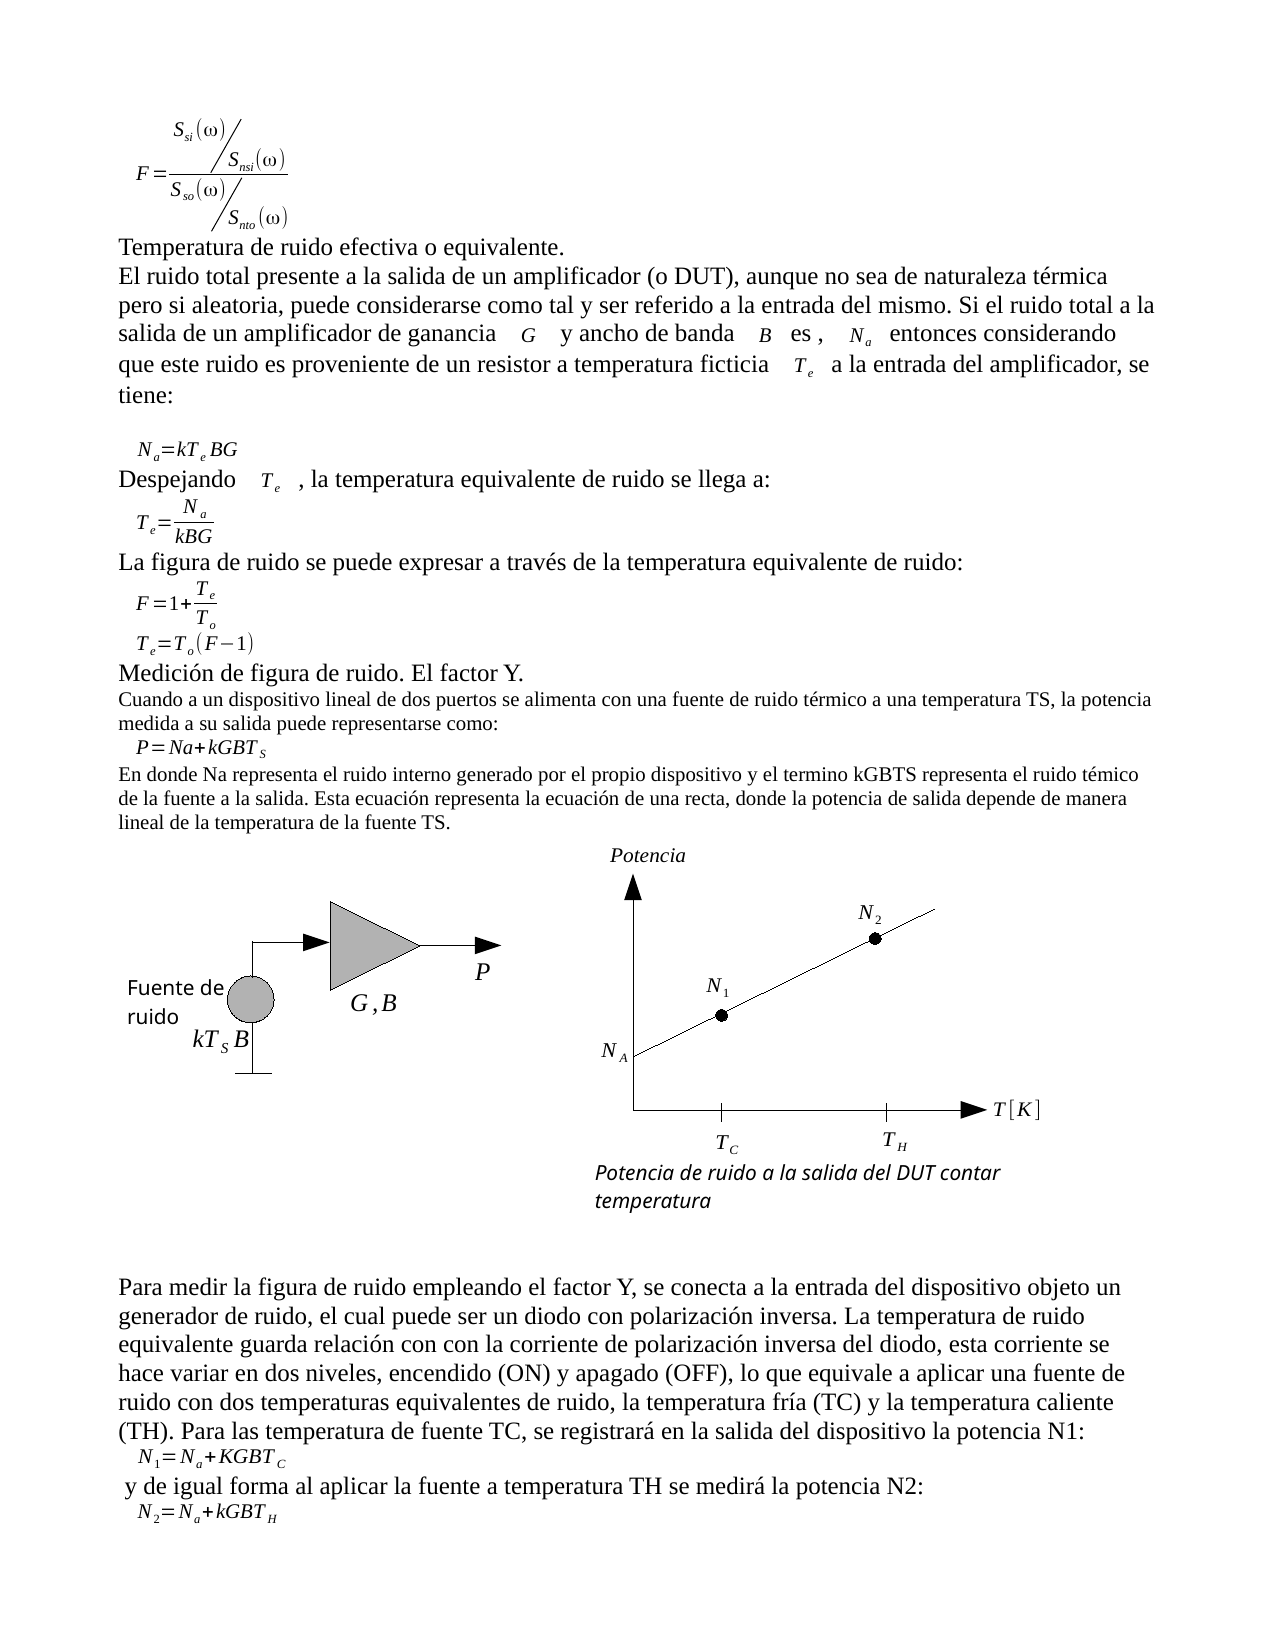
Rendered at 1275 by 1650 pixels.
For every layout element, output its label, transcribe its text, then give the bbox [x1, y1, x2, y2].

text Cuando a un dispositivo lineal de dos puertos se alimenta con una fuente de ruido térmico a una temperatura TS, la potencia medida a su salida puede representarse como: [118, 687, 1157, 735]
text La figura de ruido se puede expresar a través de la temperatura equivalente de ruido: [118, 547, 1157, 576]
text Potencia de ruido a la salida del DUT contar temperatura [594, 857, 1046, 1214]
text Para medir la figura de ruido empleando el factor Y, se conecta a la entrada del dispositivo objeto un generador de ruido, el cual puede ser un diodo con polarización inversa. La temperatura de ruido equivalente guarda relación con con la corriente de polarización inversa del diodo, esta corriente se hace variar en dos niveles, encendido (ON) y apagado (OFF), lo que equivale a aplicar una fuente de ruido con dos temperaturas equivalentes de ruido, la temperatura fría (TC) y la temperatura caliente (TH). Para las temperatura de fuente TC, se registrará en la salida del dispositivo la potencia N1: [118, 1272, 1157, 1444]
text Despejando , la temperatura equivalente de ruido se llega a: [118, 464, 1157, 495]
text Medición de figura de ruido. El factor Y. [118, 658, 1157, 687]
text Temperatura de ruido efectiva o equivalente. [118, 232, 1157, 261]
text El ruido total presente a la salida de un amplificador (o DUT), aunque no sea de naturaleza térmica pero si aleatoria, puede considerarse como tal y ser referido a la entrada del mismo. Si el ruido total a la salida de un amplificador de ganancia y ancho de banda es , entonces considerando que este ruido es proveniente de un resistor a temperatura ficticia a la entrada del amplificador, se tiene: [118, 261, 1157, 409]
text y de igual forma al aplicar la fuente a temperatura TH se medirá la potencia N2: [118, 1471, 1157, 1499]
text En donde Na representa el ruido interno generado por el propio dispositivo y el termino kGBTS representa el ruido témico de la fuente a la salida. Esta ecuación representa la ecuación de una recta, donde la potencia de salida depende de manera lineal de la temperatura de la fuente TS. [118, 762, 1157, 834]
